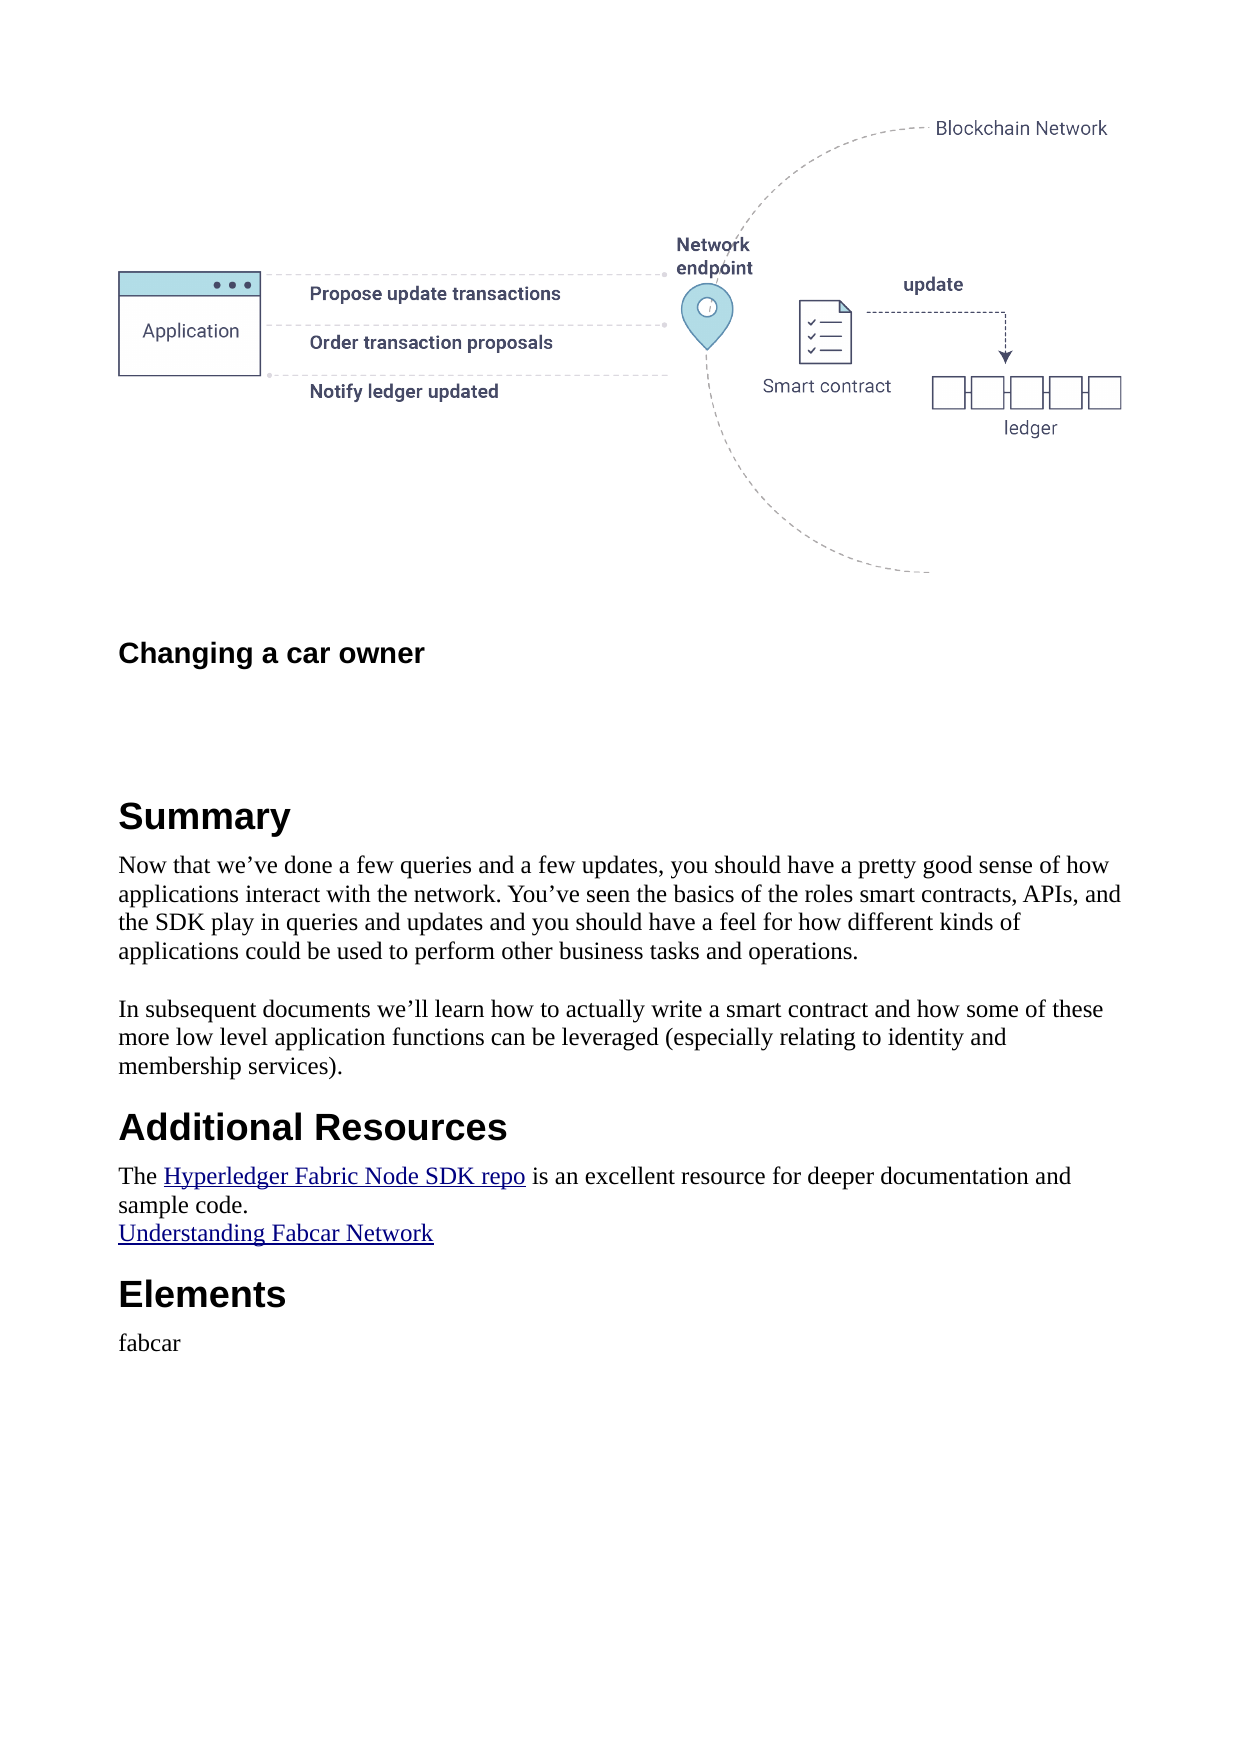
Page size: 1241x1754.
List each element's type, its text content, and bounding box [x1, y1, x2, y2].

subtitle Changing a car owner [118, 636, 1122, 670]
text In subsequent documents we’ll learn how to actually write a smart contract and how some of these more low level application functions can be leveraged (especially relating to identity and membership services). [118, 994, 1122, 1080]
text Understanding Fabcar Network [118, 1218, 1122, 1247]
subtitle Summary [118, 794, 1122, 837]
text The Hyperledger Fabric Node SDK repo is an excellent resource for deeper documentation and sample code. [118, 1161, 1122, 1218]
text Now that we’ve done a few queries and a few updates, you should have a pretty good sense of how applications interact with the network. You’ve seen the basics of the roles smart contracts, APIs, and the SDK play in queries and updates and you should have a feel for how different kinds of applications could be used to perform other business tasks and operations. [118, 850, 1122, 965]
picture [118, 118, 1122, 573]
subtitle Additional Resources [118, 1105, 1122, 1148]
subtitle Elements [118, 1272, 1122, 1316]
text fabcar [118, 1328, 1122, 1357]
